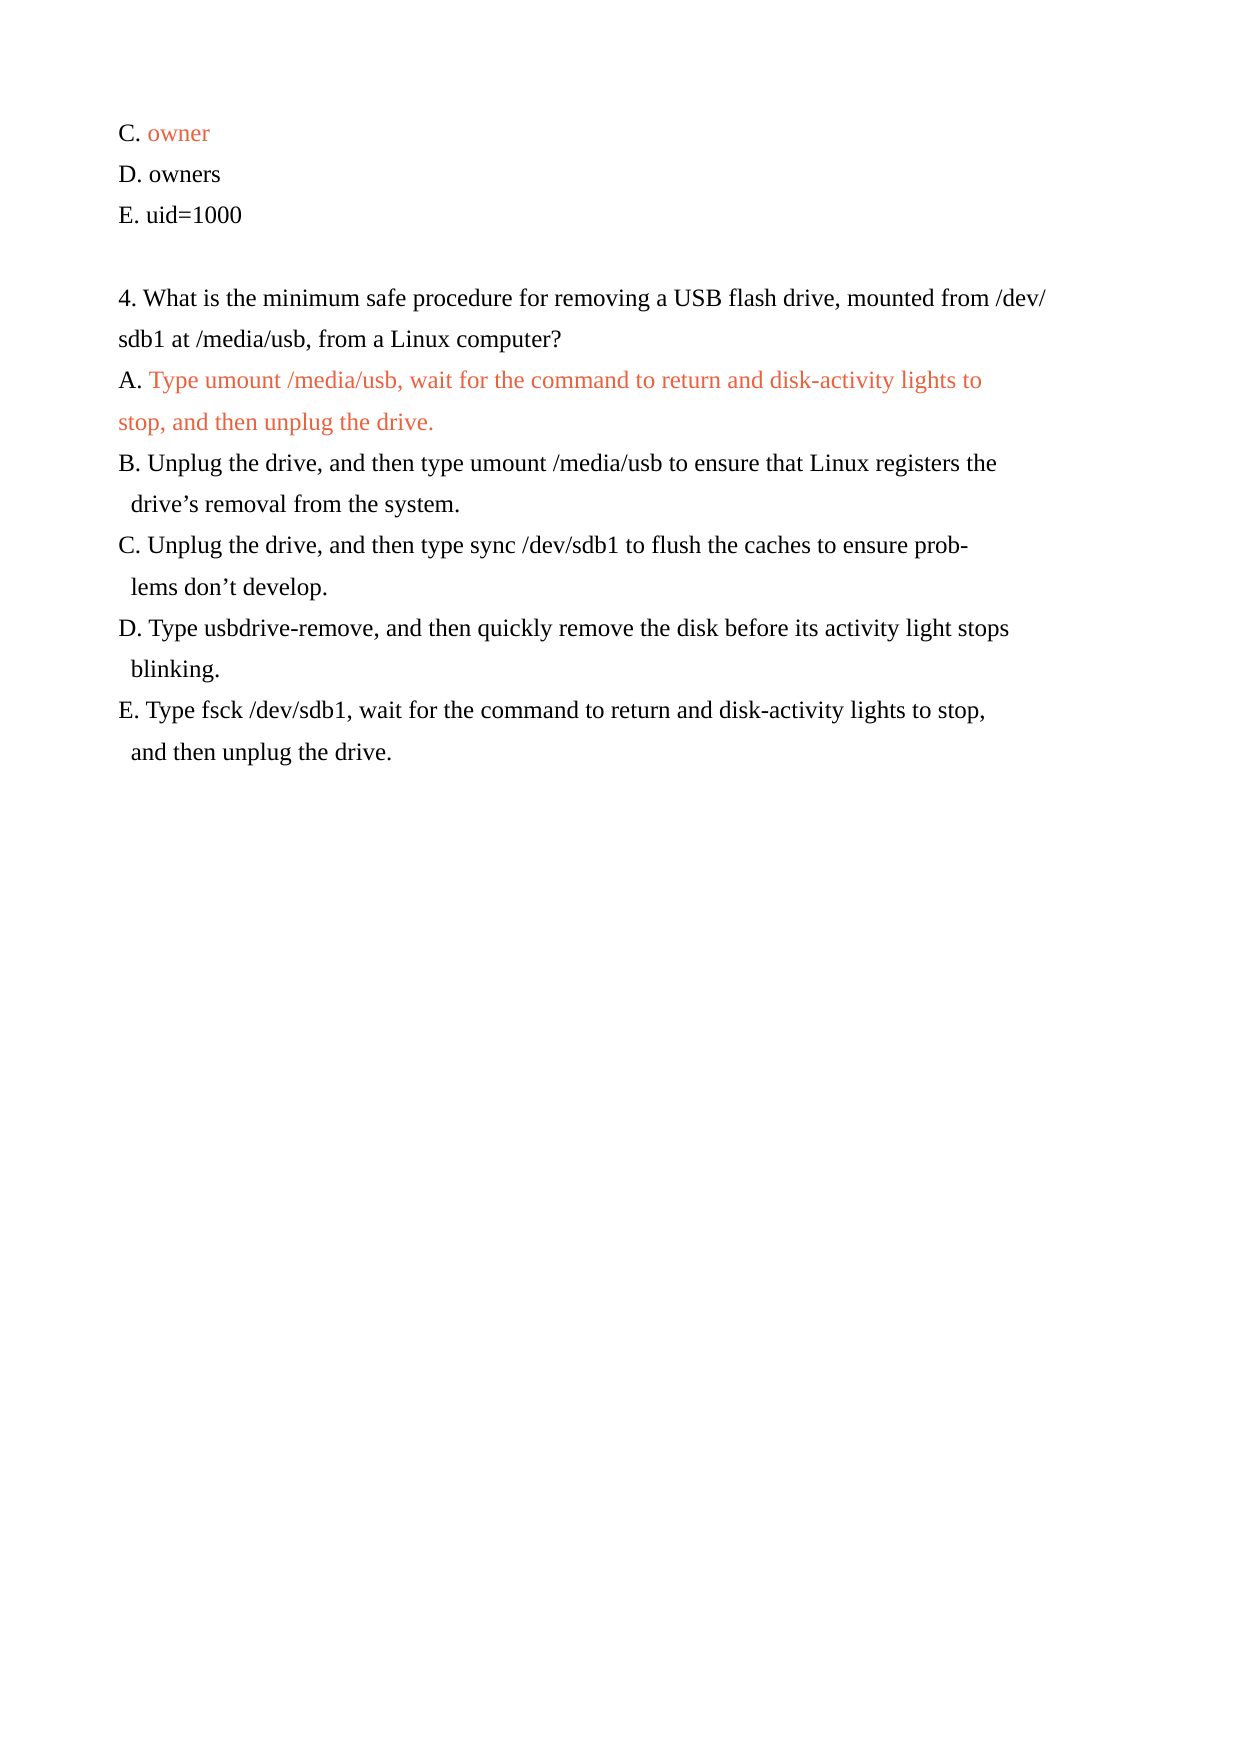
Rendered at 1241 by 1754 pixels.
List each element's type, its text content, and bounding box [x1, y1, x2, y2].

text sdb1 at /media/usb, from a Linux computer? [118, 324, 1122, 353]
text A. Type umount /media/usb, wait for the command to return and disk-activity lights to [118, 366, 1122, 394]
text 4. What is the minimum safe procedure for removing a USB flash drive, mounted from /dev/ [118, 283, 1122, 312]
text stop, and then unplug the drive. [118, 407, 1122, 436]
text C. owner [118, 118, 1122, 147]
text B. Unplug the drive, and then type umount /media/usb to ensure that Linux registers the [118, 448, 1122, 477]
text D. Type usbdrive-remove, and then quickly remove the disk before its activity light stops [118, 613, 1122, 642]
text D. owners [118, 159, 1122, 188]
text blinking. [118, 654, 1122, 683]
text lems don’t develop. [118, 572, 1122, 601]
text drive’s removal from the system. [118, 489, 1122, 518]
text and then unplug the drive. [118, 737, 1122, 766]
text E. Type fsck /dev/sdb1, wait for the command to return and disk-activity lights to stop, [118, 696, 1122, 724]
text C. Unplug the drive, and then type sync /dev/sdb1 to flush the caches to ensure prob- [118, 531, 1122, 559]
text E. uid=1000 [118, 201, 1122, 229]
